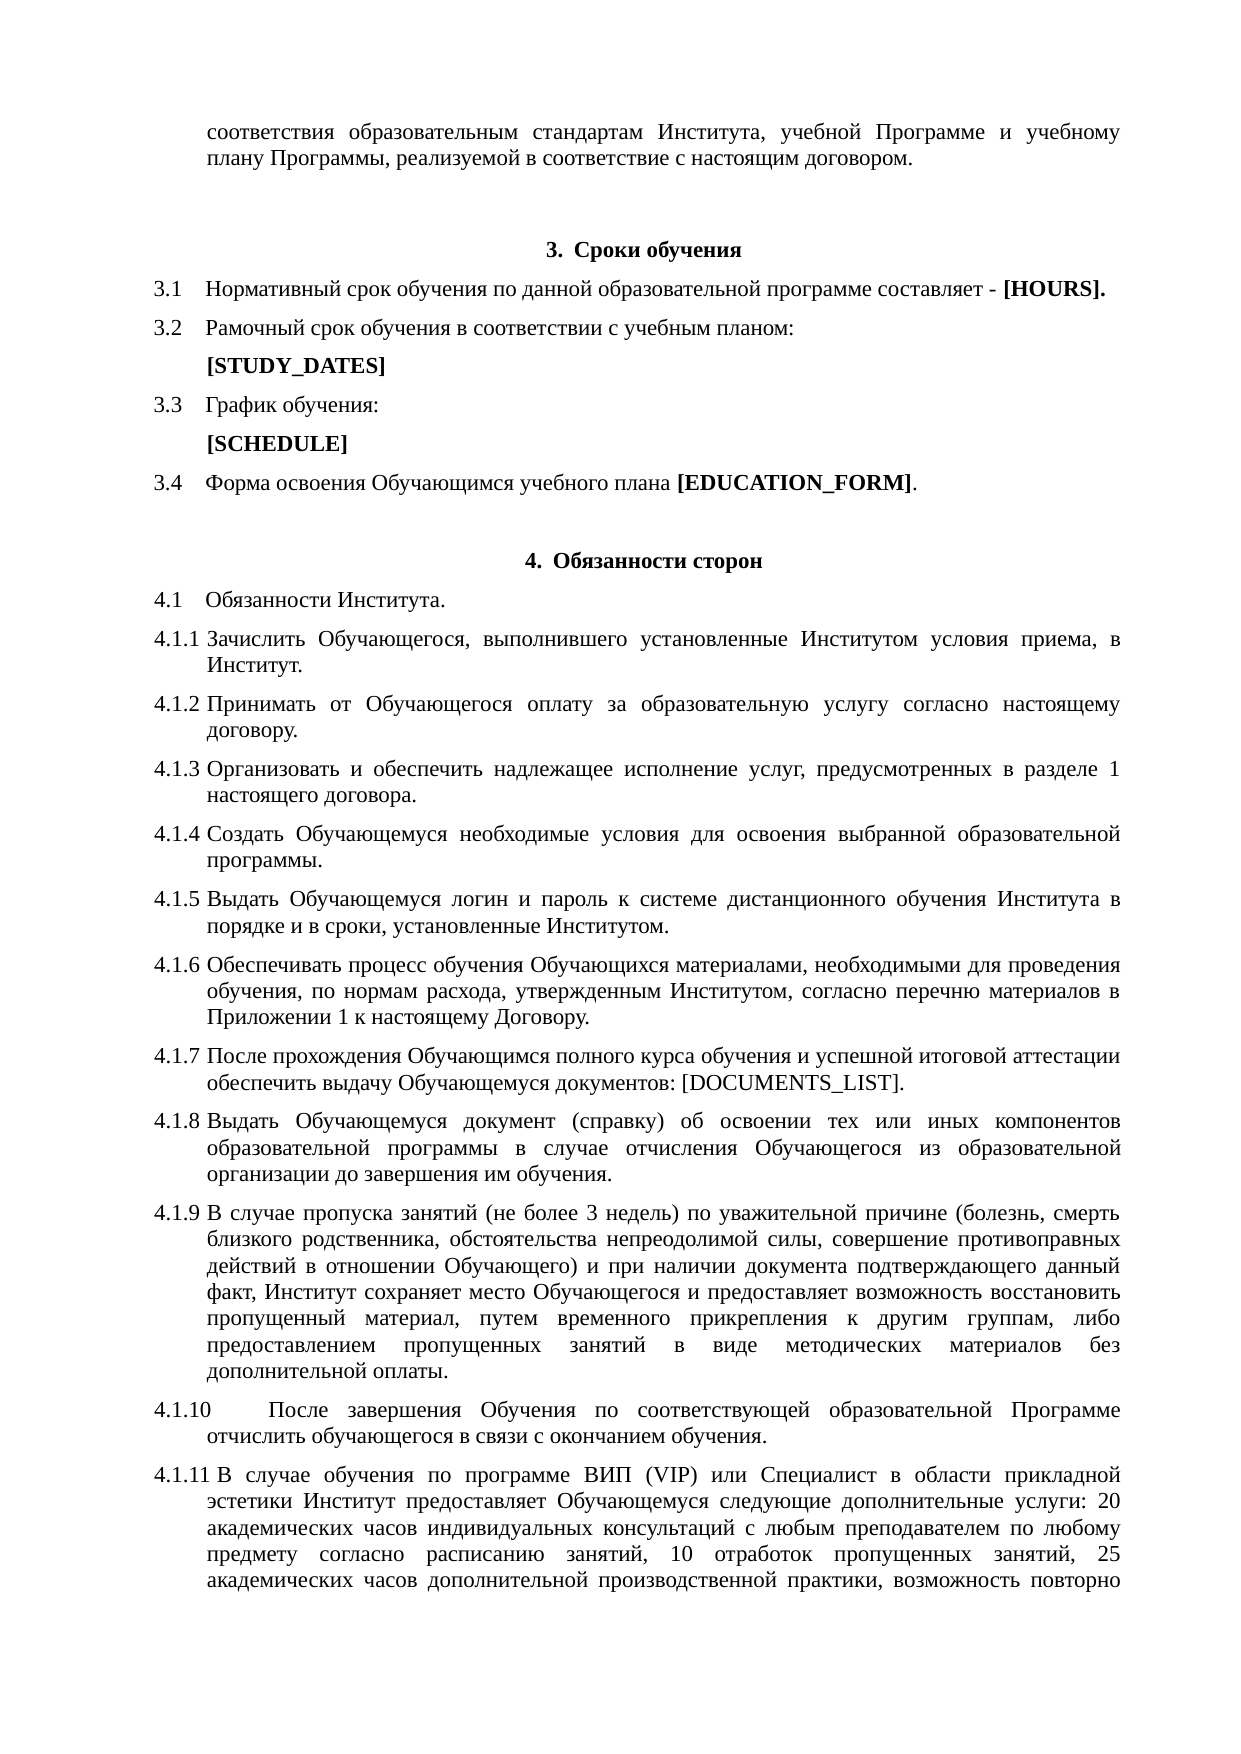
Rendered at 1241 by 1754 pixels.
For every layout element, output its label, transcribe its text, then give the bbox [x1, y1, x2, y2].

list Обязанности Института. [148, 586, 1122, 612]
list [SCHEDULE] [148, 430, 1122, 457]
list Зачислить Обучающегося, выполнившего установленные Институтом условия приема, в Институт. [148, 624, 1122, 677]
list Обеспечивать процесс обучения Обучающихся материалами, необходимыми для проведения обучения, по нормам расхода, утвержденным Институтом, согласно перечню материалов в Приложении 1 к настоящему Договору. [148, 951, 1122, 1030]
list Рамочный срок обучения в соответствии с учебным планом: [148, 314, 1122, 340]
list Форма освоения Обучающимся учебного плана [EDUCATION_FORM]. [148, 469, 1122, 496]
list В случае пропуска занятий (не более 3 недель) по уважительной причине (болезнь, смерть близкого родственника, обстоятельства непреодолимой силы, совершение противоправных действий в отношении Обучающего) и при наличии документа подтверждающего данный факт, Институт сохраняет место Обучающегося и предоставляет возможность восстановить пропущенный материал, путем временного прикрепления к другим группам, либо предоставлением пропущенных занятий в виде методических материалов без дополнительной оплаты. [148, 1199, 1122, 1383]
list График обучения: [148, 391, 1122, 418]
list После прохождения Обучающимся полного курса обучения и успешной итоговой аттестации обеспечить выдачу Обучающемуся документов: [DOCUMENTS_LIST]. [148, 1042, 1122, 1095]
list Организовать и обеспечить надлежащее исполнение услуг, предусмотренных в разделе 1 настоящего договора. [148, 755, 1122, 808]
list Принимать от Обучающегося оплату за образовательную услугу согласно настоящему договору. [148, 690, 1122, 742]
list Сроки обучения [118, 236, 1122, 262]
list [STUDY_DATES] [148, 353, 1122, 379]
list В случае обучения по программе ВИП (VIP) или Специалист в области прикладной эстетики Институт предоставляет Обучающемуся следующие дополнительные услуги: 20 академических часов индивидуальных консультаций с любым преподавателем по любому предмету согласно расписанию занятий, 10 отработок пропущенных занятий, 25 академических часов дополнительной производственной практики, возможность повторно [148, 1461, 1122, 1593]
list Создать Обучающемуся необходимые условия для освоения выбранной образовательной программы. [148, 820, 1122, 873]
list После завершения Обучения по соответствующей образовательной Программе отчислить обучающегося в связи с окончанием обучения. [148, 1396, 1122, 1449]
list Нормативный срок обучения по данной образовательной программе составляет - [HOURS]. [148, 275, 1122, 301]
list Выдать Обучающемуся логин и пароль к системе дистанционного обучения Института в порядке и в сроки, установленные Институтом. [148, 885, 1122, 938]
list Выдать Обучающемуся документ (справку) об освоении тех или иных компонентов образовательной программы в случае отчисления Обучающегося из образовательной организации до завершения им обучения. [148, 1107, 1122, 1186]
list соответствия образовательным стандартам Института, учебной Программе и учебному плану Программы, реализуемой в соответствие с настоящим договором. [148, 118, 1122, 171]
list Обязанности сторон [118, 547, 1122, 573]
